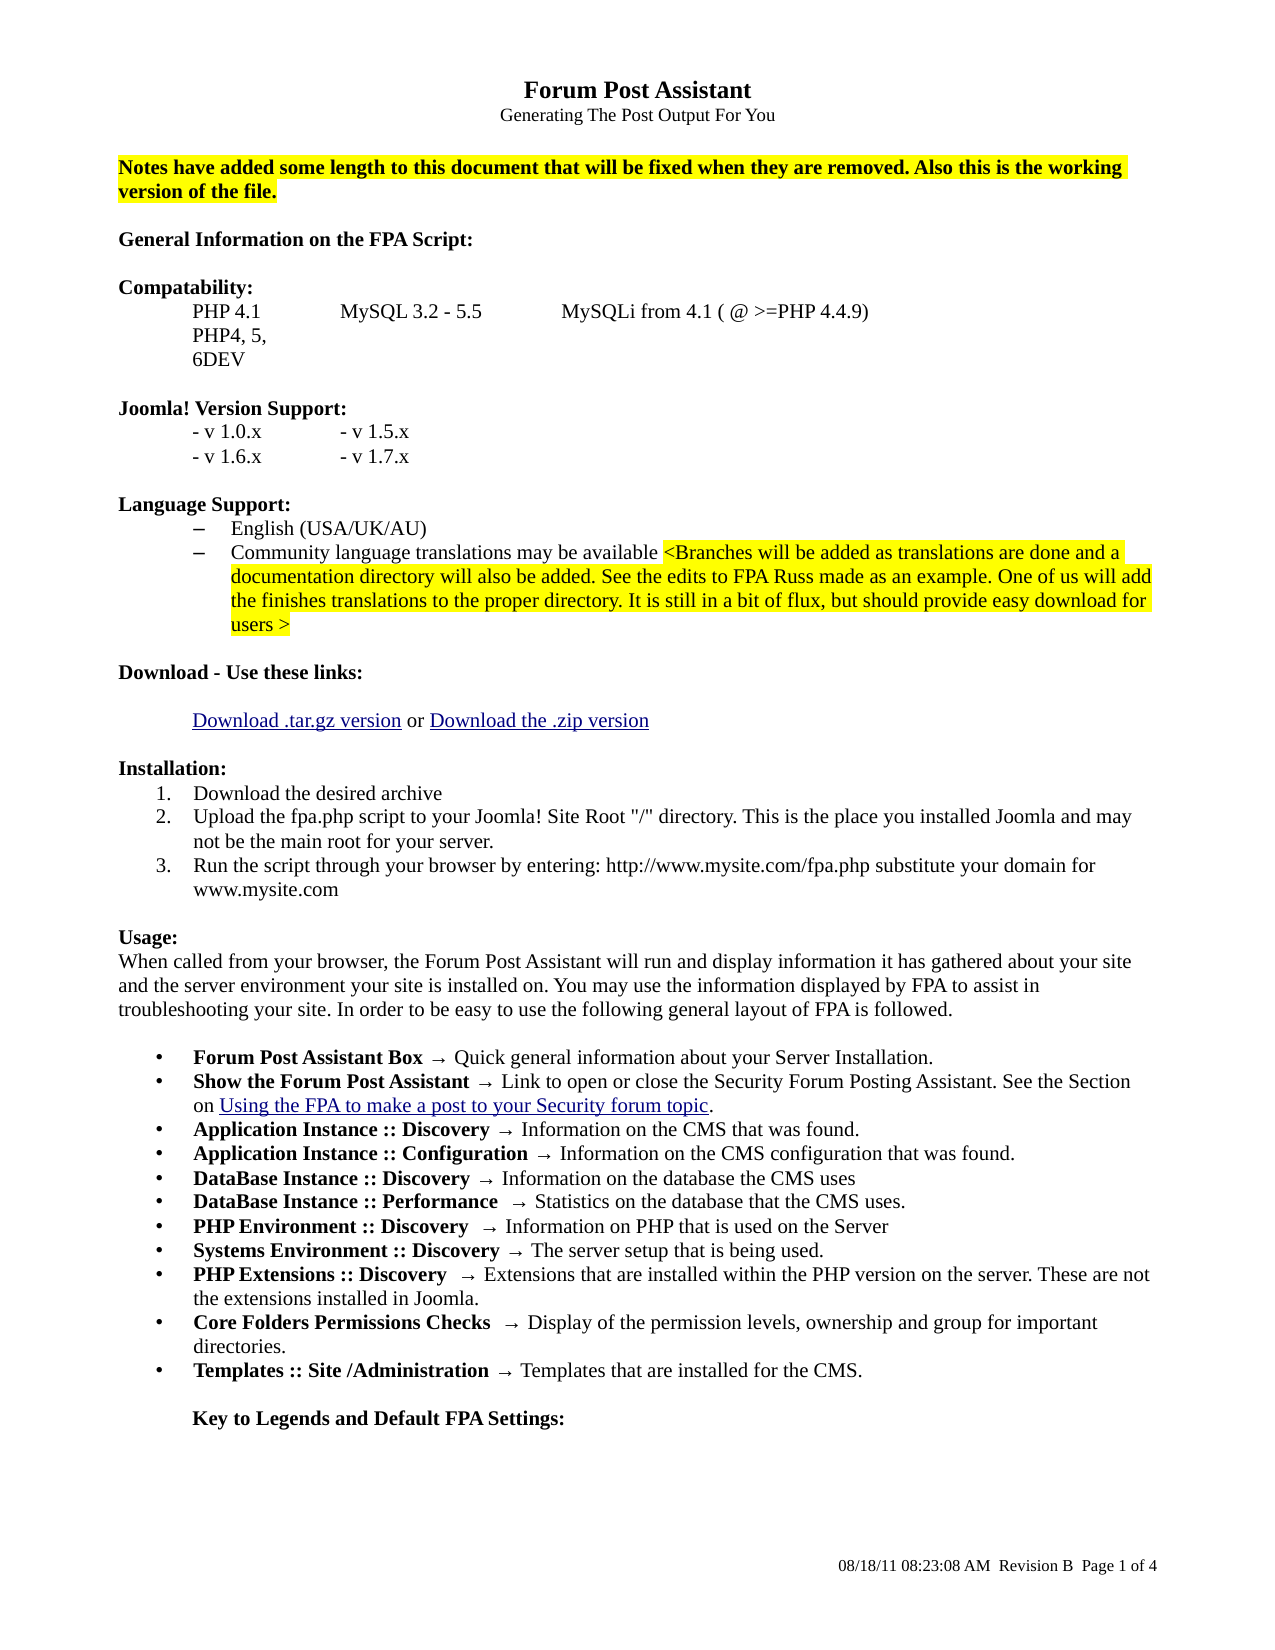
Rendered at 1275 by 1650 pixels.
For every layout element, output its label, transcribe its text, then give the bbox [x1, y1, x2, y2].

text General Information on the FPA Script: [118, 227, 1157, 251]
text PHP 4.1 MySQL 3.2 - 5.5 MySQLi from 4.1 ( @ >=PHP 4.4.9) PHP4, 5, 6DEV [118, 299, 1157, 371]
list PHP Extensions :: Discovery → Extensions that are installed within the PHP version on the server. These are not the extensions installed in Joomla. [156, 1262, 1157, 1310]
list Forum Post Assistant Box → Quick general information about your Server Installation. [156, 1045, 1157, 1069]
list Systems Environment :: Discovery → The server setup that is being used. [156, 1238, 1157, 1262]
list Download the desired archive [156, 780, 1157, 804]
text Notes have added some length to this document that will be fixed when they are removed. Also this is the working version of the file. [118, 155, 1157, 203]
text Download - Use these links: Download .tar.gz version or Download the .zip version [118, 660, 1157, 732]
text Compatability: [118, 275, 1157, 299]
list Templates :: Site /Administration → Templates that are installed for the CMS. [156, 1358, 1157, 1382]
list Core Folders Permissions Checks → Display of the permission levels, ownership and group for important directories. [156, 1310, 1157, 1358]
list Upload the fpa.php script to your Joomla! Site Root "/" directory. This is the place you installed Joomla and may not be the main root for your server. [156, 804, 1157, 853]
list English (USA/UK/AU) [193, 516, 1157, 540]
list DataBase Instance :: Discovery → Information on the database the CMS uses [156, 1165, 1157, 1189]
text Key to Legends and Default FPA Settings: [118, 1406, 1157, 1430]
list Application Instance :: Discovery → Information on the CMS that was found. [156, 1117, 1157, 1141]
text Usage: [118, 925, 1157, 949]
text Installation: [118, 756, 1157, 780]
list Run the script through your browser by entering: http://www.mysite.com/fpa.php substitute your domain for www.mysite.com [156, 853, 1157, 901]
list Show the Forum Post Assistant → Link to open or close the Security Forum Posting Assistant. See the Section on Using the FPA to make a post to your Security forum topic. [156, 1069, 1157, 1117]
list PHP Environment :: Discovery → Information on PHP that is used on the Server [156, 1213, 1157, 1238]
text - v 1.6.x - v 1.7.x [118, 443, 1157, 492]
text When called from your browser, the Forum Post Assistant will run and display information it has gathered about your site and the server environment your site is installed on. You may use the information displayed by FPA to assist in troubleshooting your site. In order to be easy to use the following general layout of FPA is followed. [118, 949, 1157, 1021]
list Application Instance :: Configuration → Information on the CMS configuration that was found. [156, 1141, 1157, 1165]
list Community language translations may be available <Branches will be added as translations are done and a documentation directory will also be added. See the edits to FPA Russ made as an example. One of us will add the finishes translations to the proper directory. It is still in a bit of flux, but should provide easy download for users > [193, 540, 1157, 636]
text Joomla! Version Support: - v 1.0.x - v 1.5.x [118, 395, 1157, 443]
text Language Support: [118, 492, 1157, 516]
list DataBase Instance :: Performance → Statistics on the database that the CMS uses. [156, 1189, 1157, 1213]
